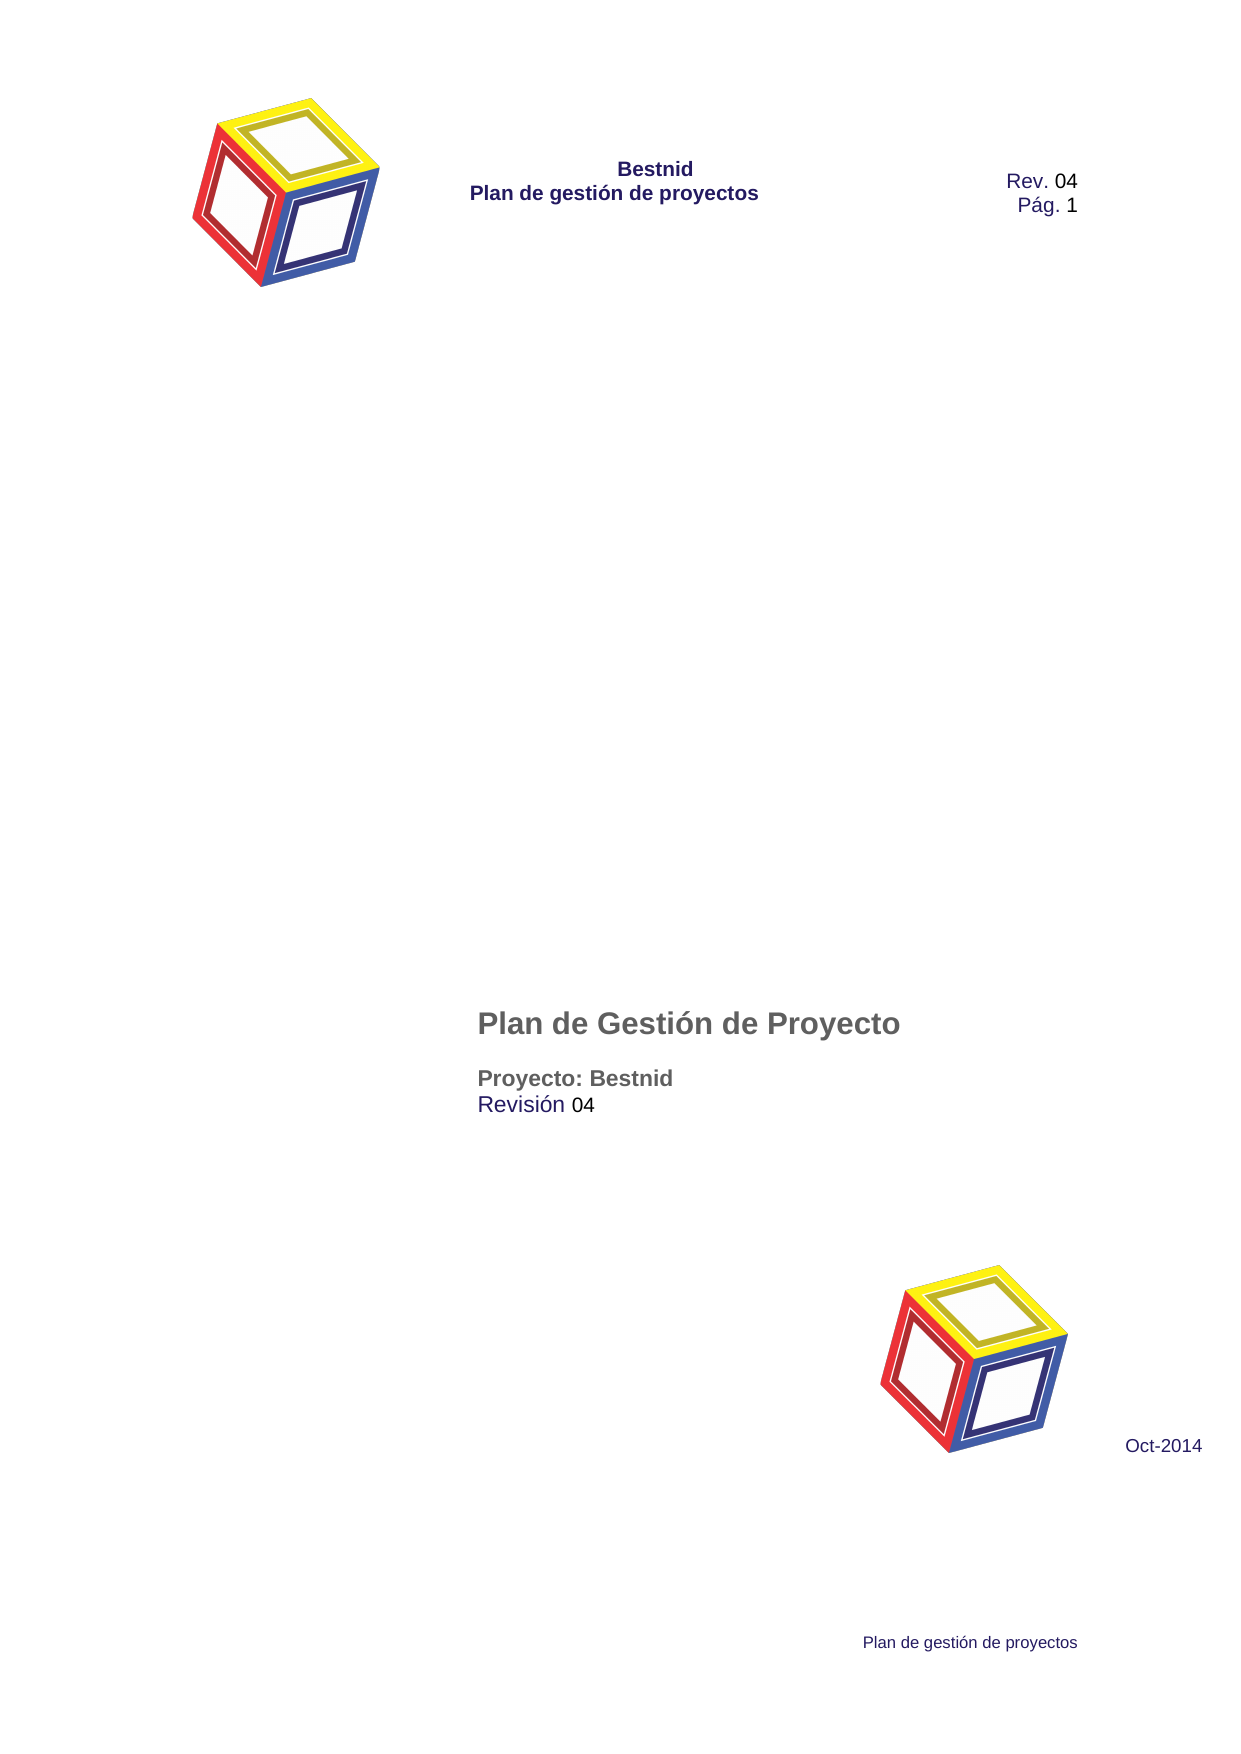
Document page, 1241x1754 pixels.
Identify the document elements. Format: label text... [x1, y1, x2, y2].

text Plan de Gestión de Proyecto [477, 1005, 1063, 1041]
table_cell [185, 1456, 1075, 1502]
text Revisión 04 [477, 1091, 1063, 1118]
table_cell [1075, 1456, 1113, 1502]
table_header [1075, 1238, 1113, 1456]
text Proyecto: Bestnid [477, 1065, 1063, 1091]
table_header [185, 1238, 1075, 1456]
table_cell [1113, 1456, 1209, 1502]
table_header Oct-2014 [1113, 1238, 1209, 1456]
